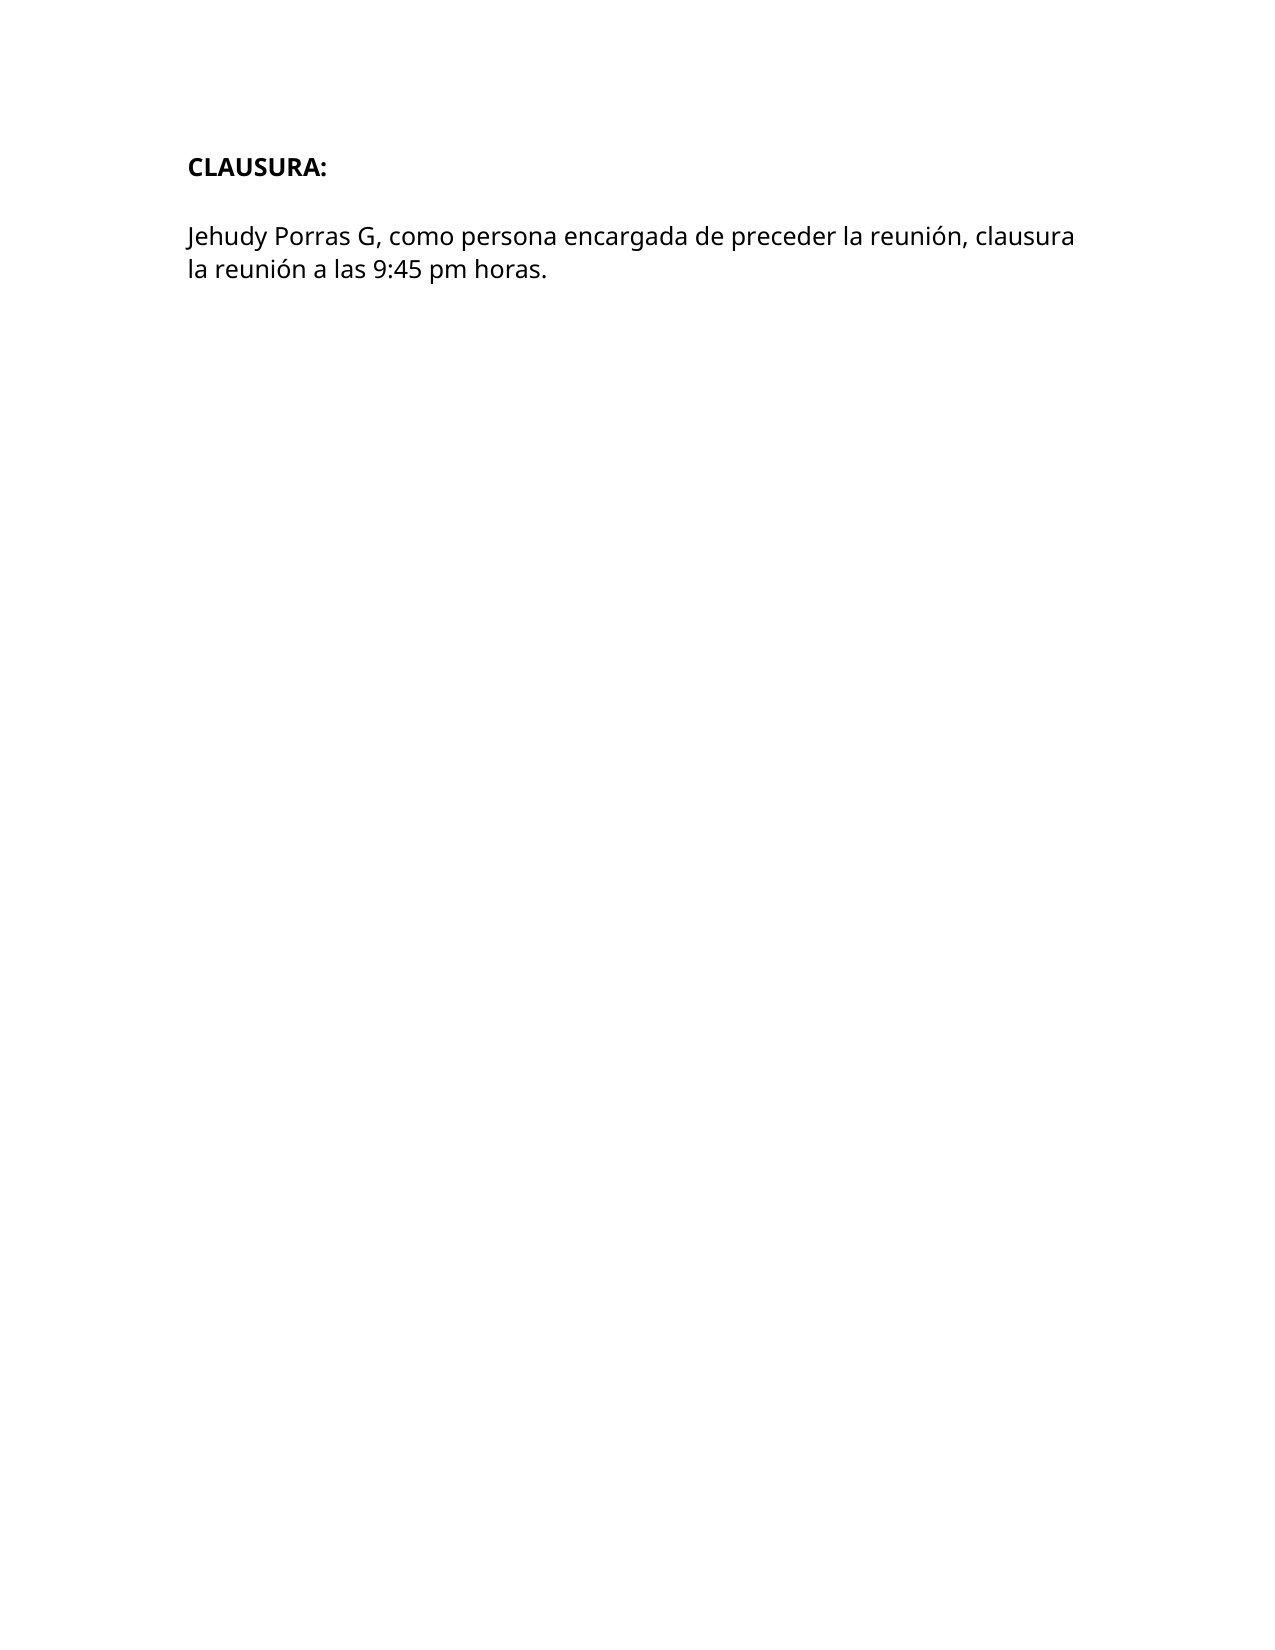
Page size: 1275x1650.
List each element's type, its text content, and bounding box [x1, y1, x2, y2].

text Jehudy Porras G, como persona encargada de preceder la reunión, clausura la reunión a las 9:45 pm horas. [187, 218, 1087, 286]
text CLAUSURA: [187, 150, 1087, 184]
